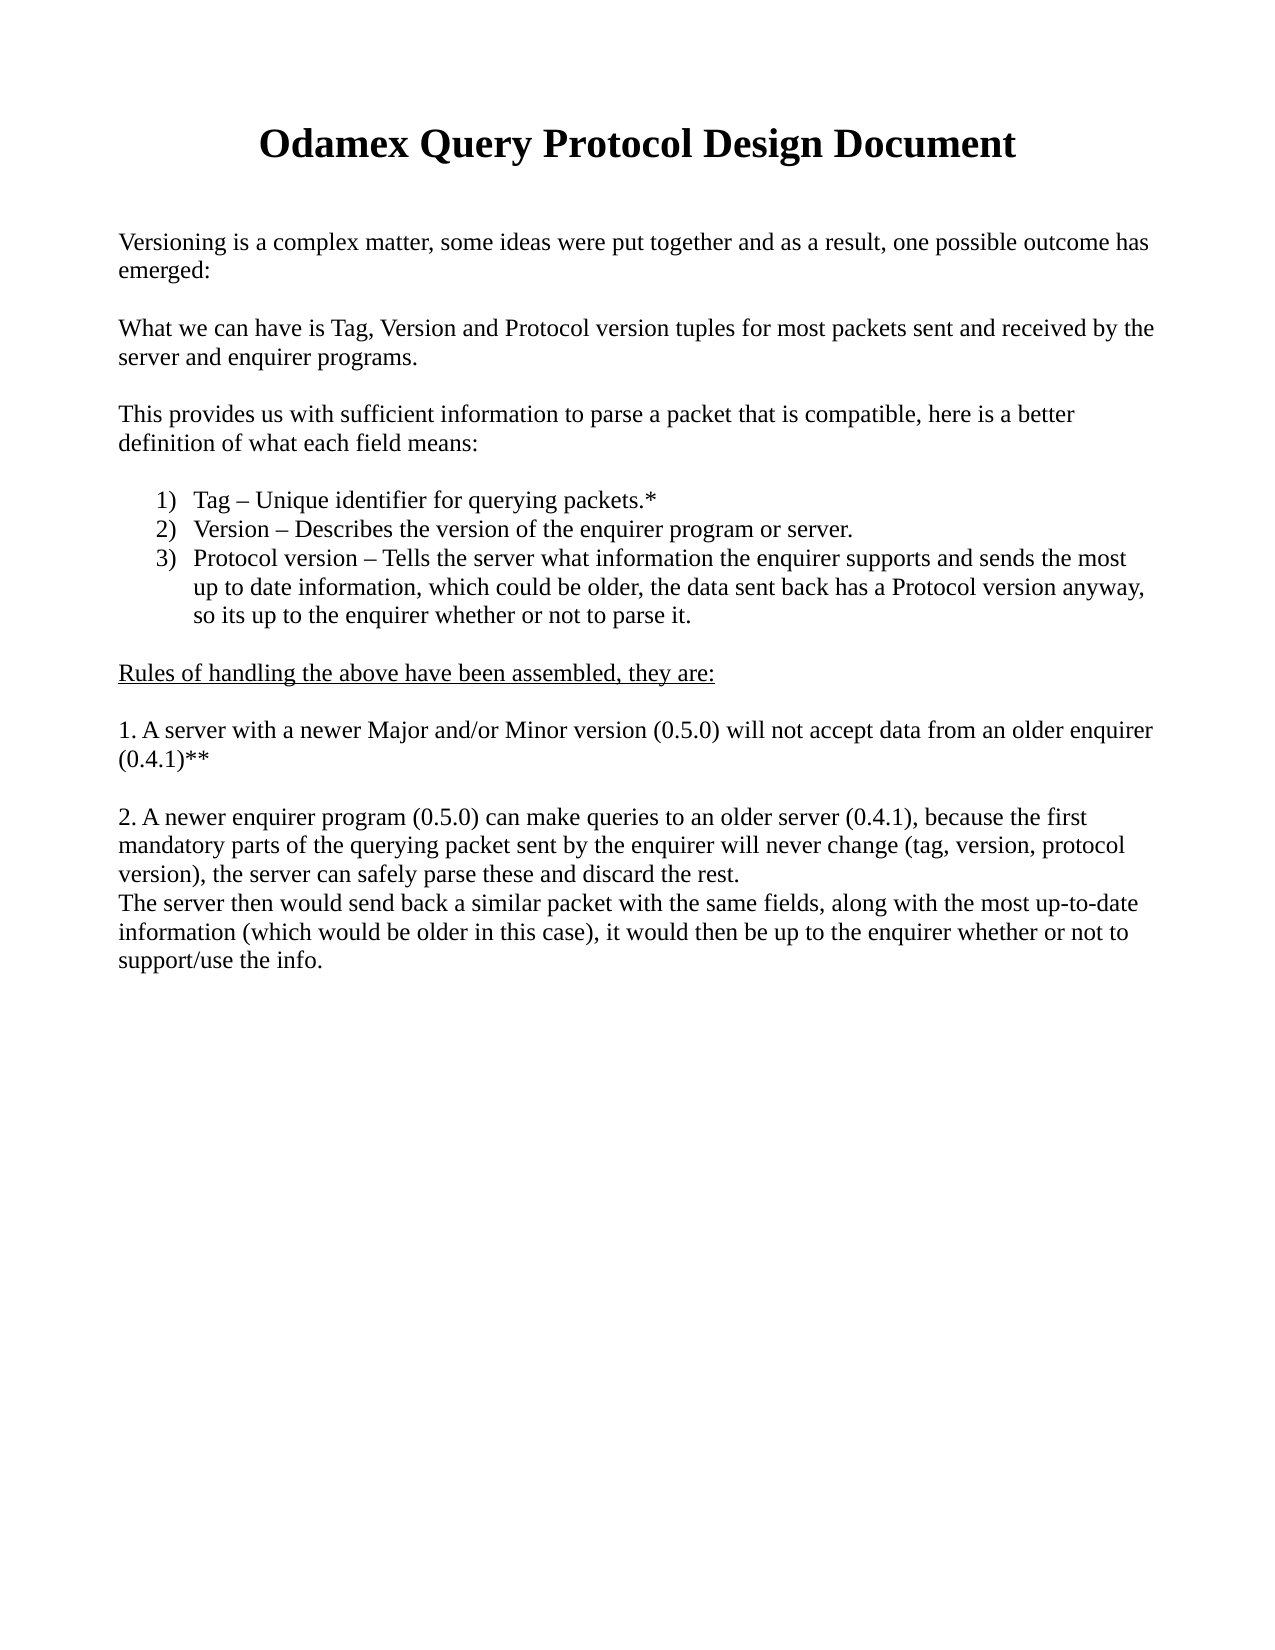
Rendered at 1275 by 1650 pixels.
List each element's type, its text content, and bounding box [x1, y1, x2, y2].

text Rules of handling the above have been assembled, they are: [118, 658, 1157, 687]
list Tag – Unique identifier for querying packets.* [156, 485, 1157, 514]
text What we can have is Tag, Version and Protocol version tuples for most packets sent and received by the server and enquirer programs. [118, 313, 1157, 370]
text Versioning is a complex matter, some ideas were put together and as a result, one possible outcome has emerged: [118, 227, 1157, 284]
text This provides us with sufficient information to parse a packet that is compatible, here is a better definition of what each field means: [118, 399, 1157, 457]
text The server then would send back a similar packet with the same fields, along with the most up-to-date information (which would be older in this case), it would then be up to the enquirer whether or not to support/use the info. [118, 888, 1157, 974]
text 1. A server with a newer Major and/or Minor version (0.5.0) will not accept data from an older enquirer (0.4.1)** [118, 715, 1157, 773]
list Version – Describes the version of the enquirer program or server. [156, 514, 1157, 543]
list Protocol version – Tells the server what information the enquirer supports and sends the most up to date information, which could be older, the data sent back has a Protocol version anyway, so its up to the enquirer whether or not to parse it. [156, 543, 1157, 629]
text 2. A newer enquirer program (0.5.0) can make queries to an older server (0.4.1), because the first mandatory parts of the querying packet sent by the enquirer will never change (tag, version, protocol version), the server can safely parse these and discard the rest. [118, 802, 1157, 888]
